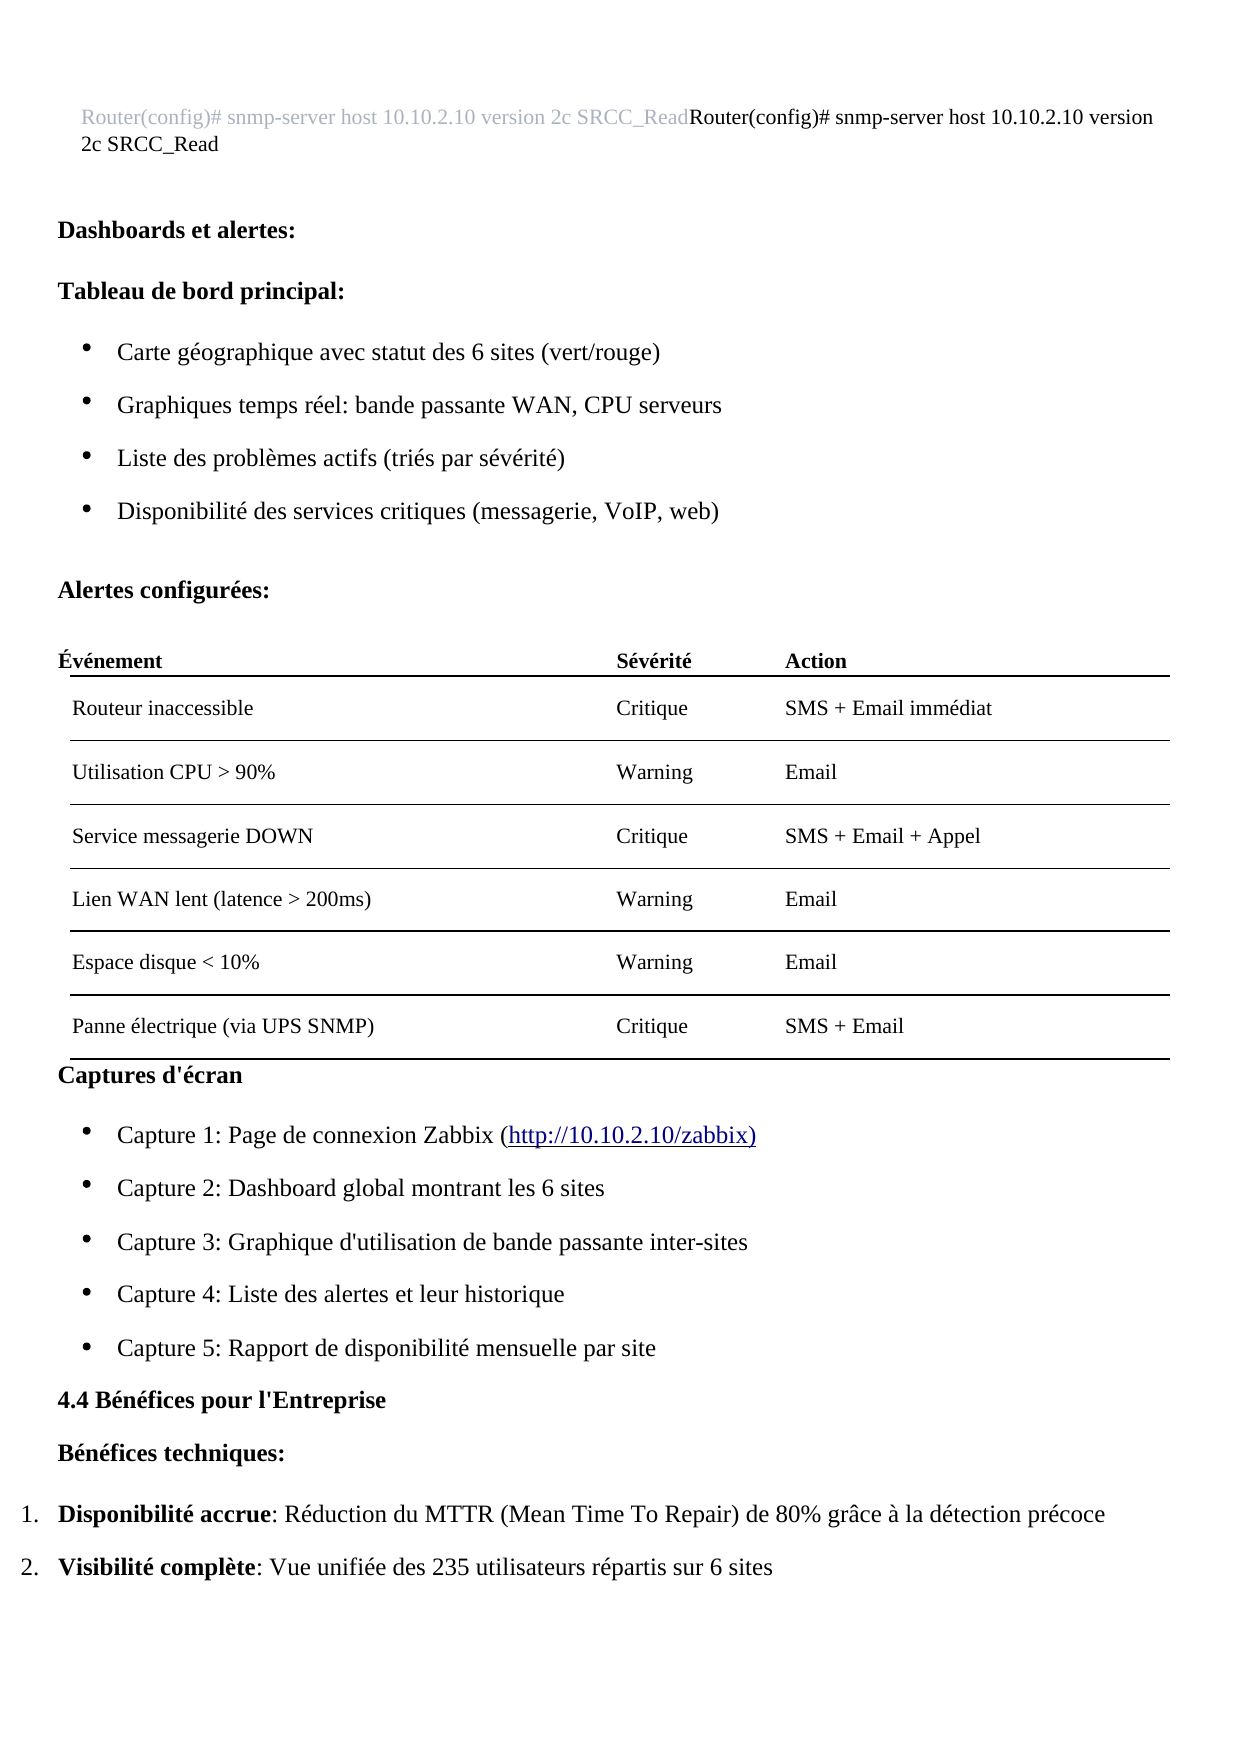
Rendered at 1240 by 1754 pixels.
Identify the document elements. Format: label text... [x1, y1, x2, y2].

table_header Critique [616, 677, 785, 739]
text Capture 2: Dashboard global montrant les 6 sites [84, 1173, 1182, 1202]
text Carte géographique avec statut des 6 sites (vert/rouge) [84, 337, 1182, 366]
text Captures d'écran [57, 1060, 1182, 1088]
table_cell Utilisation CPU > 90% [70, 741, 616, 803]
table_cell Email [785, 869, 1170, 930]
table_cell Warning [616, 741, 785, 803]
table_cell Email [785, 741, 1170, 803]
table_cell Espace disque < 10% [70, 932, 616, 994]
table_header Routeur inaccessible [70, 677, 616, 739]
table_cell SMS + Email [785, 996, 1170, 1058]
text Alertes configurées: [57, 576, 1182, 604]
text Disponibilité des services critiques (messagerie, VoIP, web) [84, 496, 1182, 525]
text Capture 1: Page de connexion Zabbix (http://10.10.2.10/zabbix) [84, 1121, 1182, 1149]
table_cell Critique [616, 805, 785, 868]
table_cell Warning [616, 869, 785, 930]
text Graphiques temps réel: bande passante WAN, CPU serveurs [84, 390, 1182, 419]
list Visibilité complète: Vue unifiée des 235 utilisateurs répartis sur 6 sites [20, 1552, 1182, 1581]
table_cell Warning [616, 932, 785, 994]
table_cell Lien WAN lent (latence > 200ms) [70, 869, 616, 930]
table_header SMS + Email immédiat [785, 677, 1170, 739]
text 4.4 Bénéfices pour l'Entreprise Bénéfices techniques: [57, 1386, 486, 1467]
text Liste des problèmes actifs (triés par sévérité) [84, 443, 1182, 472]
text Capture 5: Rapport de disponibilité mensuelle par site [84, 1333, 1182, 1361]
text Capture 4: Liste des alertes et leur historique [84, 1279, 1182, 1308]
text Capture 3: Graphique d'utilisation de bande passante inter-sites [84, 1227, 1182, 1255]
table_cell Panne électrique (via UPS SNMP) [70, 996, 616, 1058]
subtitle Événement Sévérité Action [58, 648, 1182, 674]
text Router(config)# snmp-server host 10.10.2.10 version 2c SRCC_ReadRouter(config)# snmp-server host 10.10.2.10 version 2c SRCC_Read [81, 104, 1173, 157]
text Tableau de bord principal: [57, 276, 1182, 305]
table_cell Email [785, 932, 1170, 994]
table_cell SMS + Email + Appel [785, 805, 1170, 868]
list Disponibilité accrue: Réduction du MTTR (Mean Time To Repair) de 80% grâce à la détection précoce [20, 1499, 1182, 1527]
table_cell Critique [616, 996, 785, 1058]
text Dashboards et alertes: [57, 216, 1182, 244]
table_cell Service messagerie DOWN [70, 805, 616, 868]
